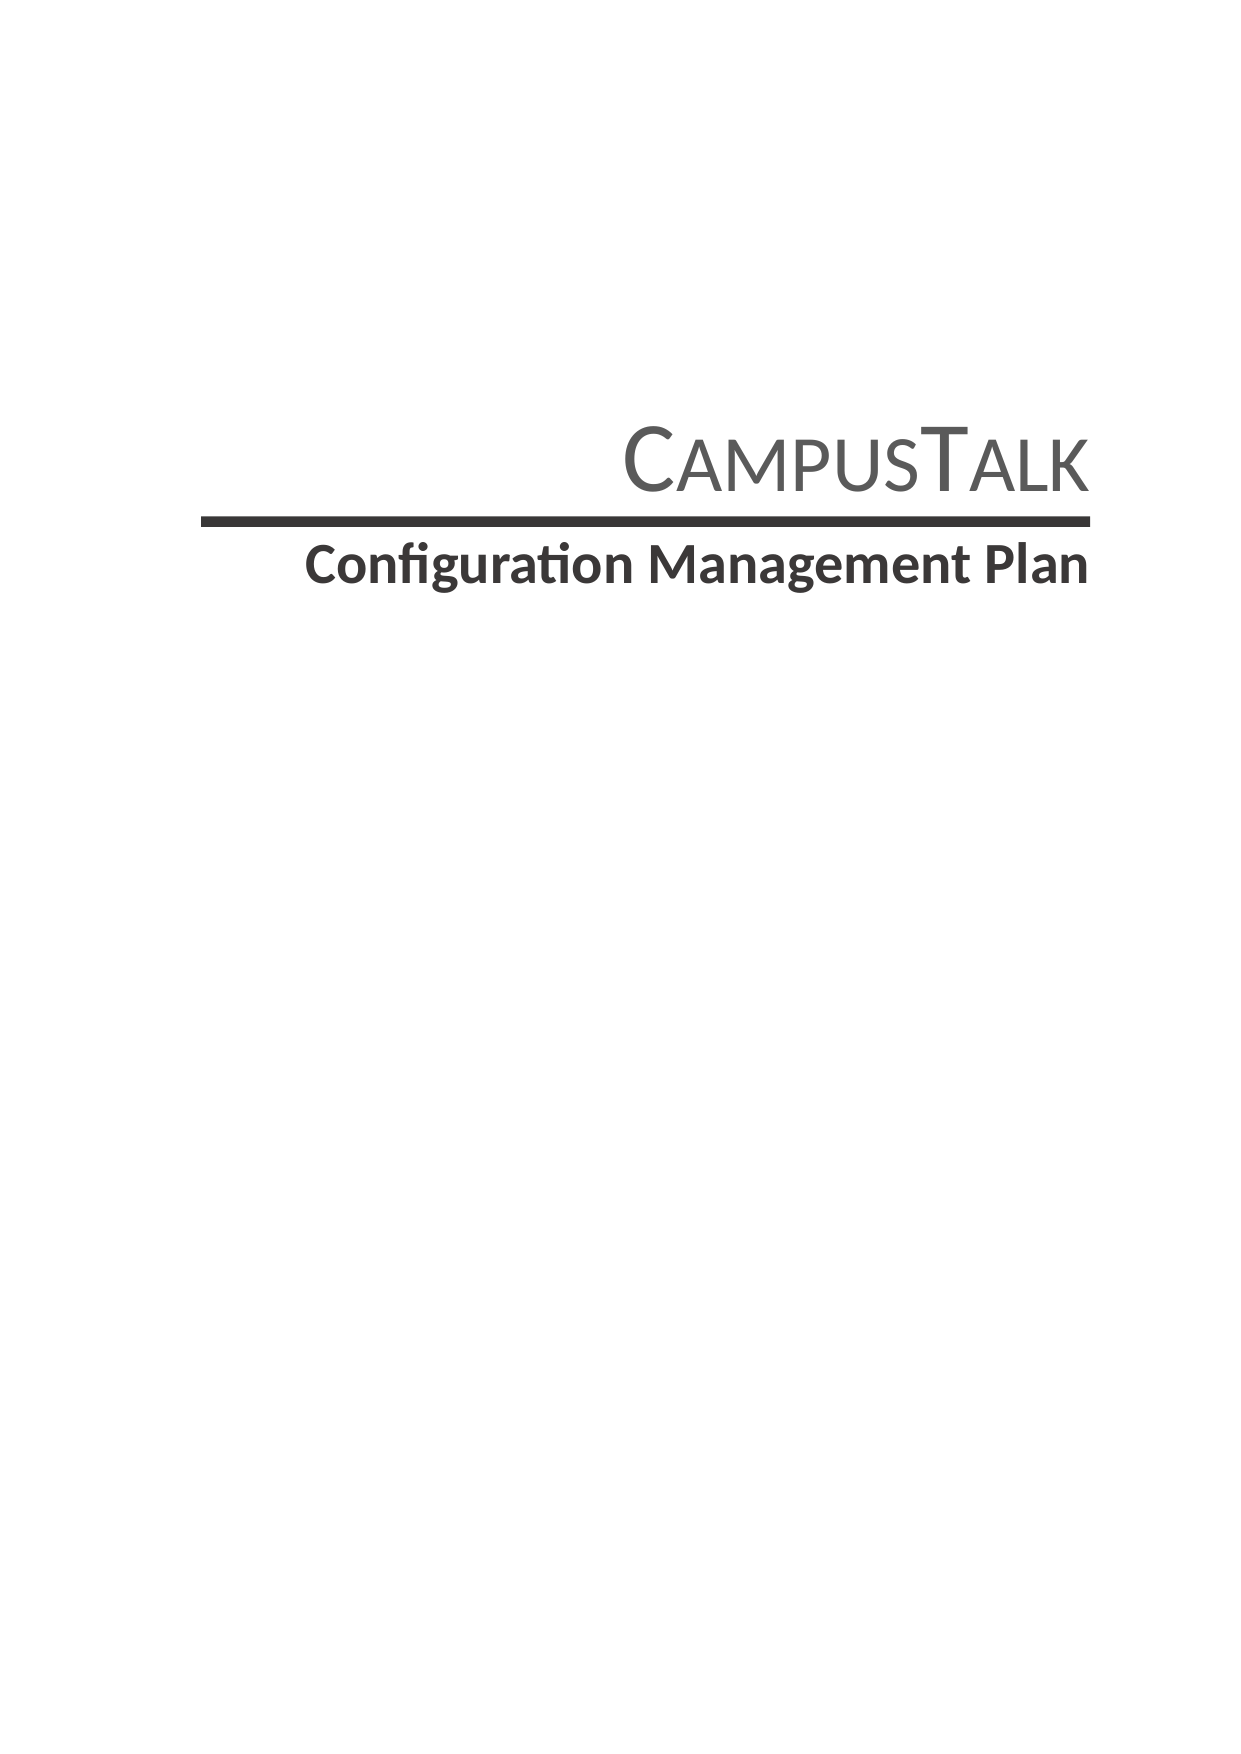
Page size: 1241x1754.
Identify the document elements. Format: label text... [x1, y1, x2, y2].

text Configuration Management Plan [187, 527, 1090, 598]
text CampusTalk [187, 394, 1090, 516]
